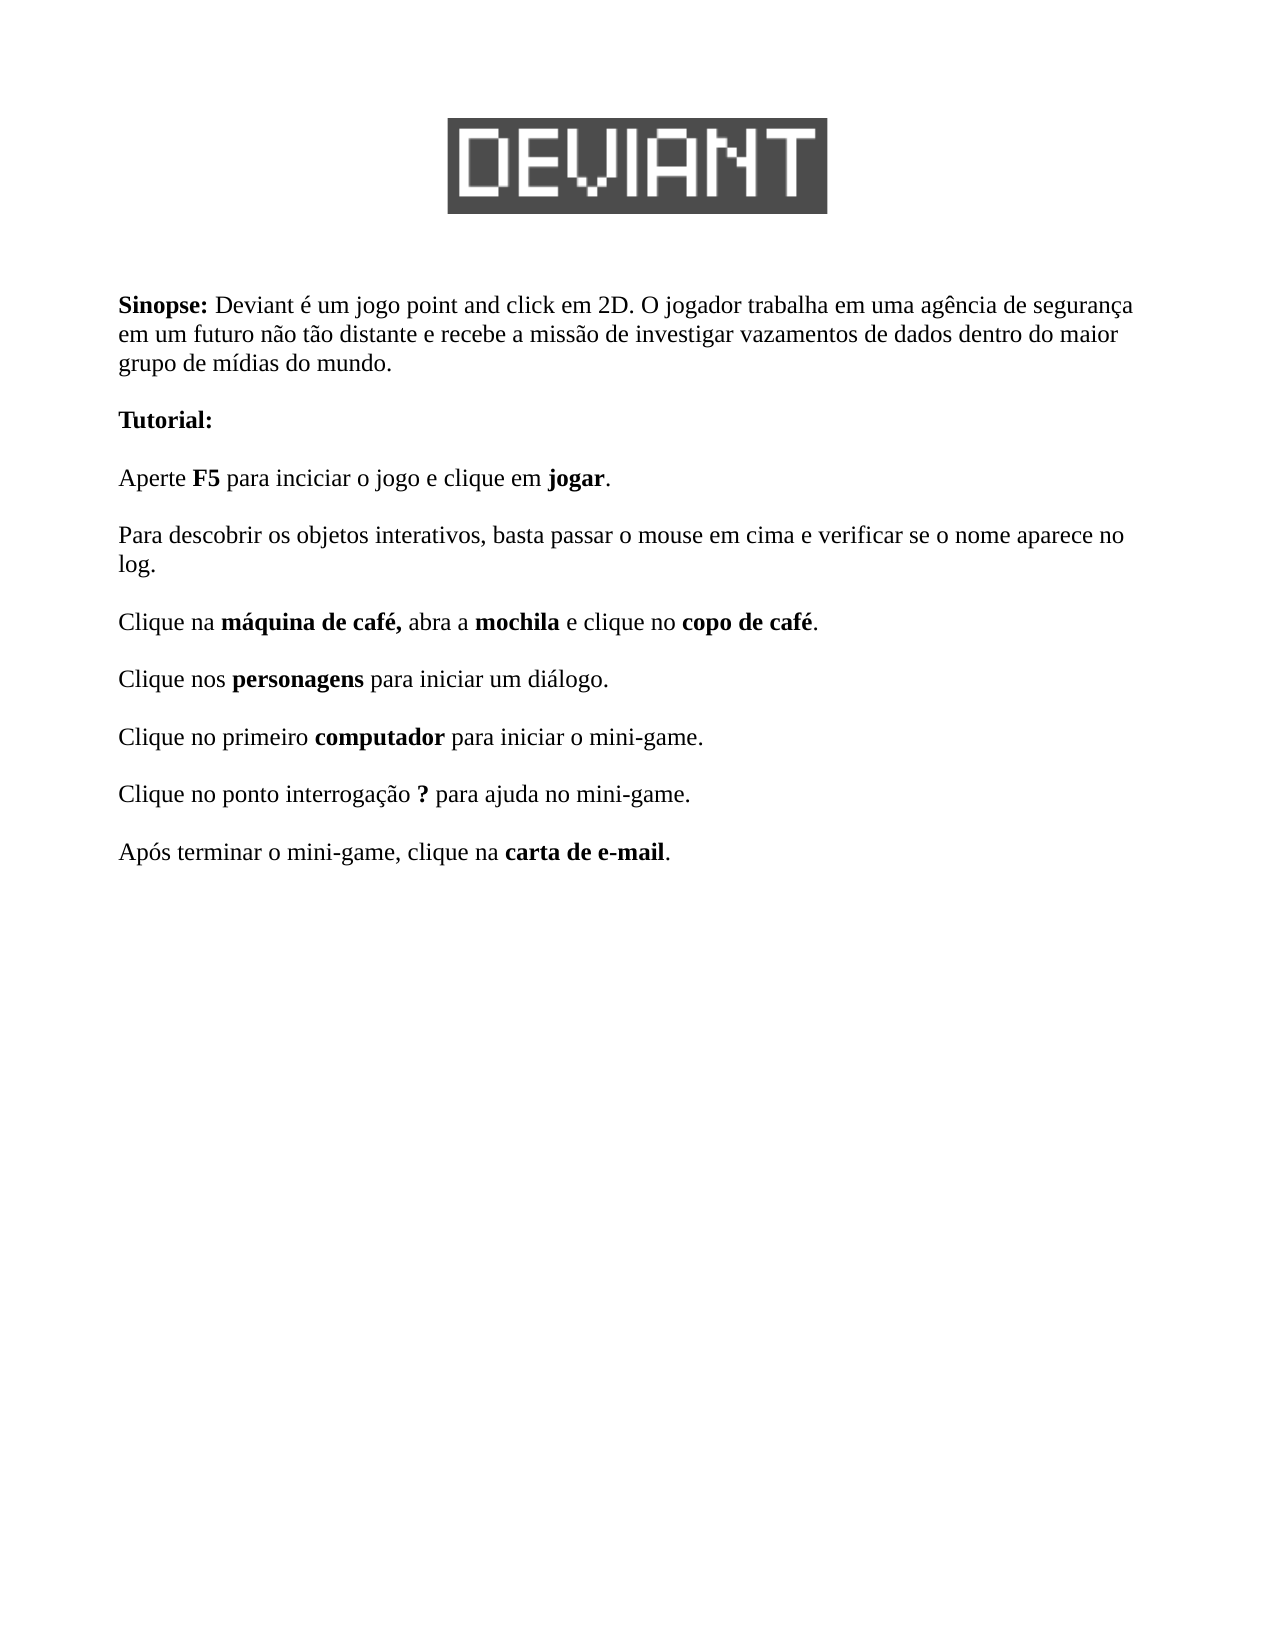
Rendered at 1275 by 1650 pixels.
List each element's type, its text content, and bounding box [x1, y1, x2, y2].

text Aperte F5 para inciciar o jogo e clique em jogar. [118, 463, 1157, 492]
text Para descobrir os objetos interativos, basta passar o mouse em cima e verificar se o nome aparece no log. [118, 521, 1157, 578]
text Sinopse: Deviant é um jogo point and click em 2D. O jogador trabalha em uma agência de segurança em um futuro não tão distante e recebe a missão de investigar vazamentos de dados dentro do maior grupo de mídias do mundo. [118, 291, 1157, 377]
text Clique no ponto interrogação ? para ajuda no mini-game. [118, 779, 1157, 808]
text Clique na máquina de café, abra a mochila e clique no copo de café. [118, 607, 1157, 636]
picture [447, 118, 828, 214]
text Clique no primeiro computador para iniciar o mini-game. [118, 722, 1157, 751]
text Após terminar o mini-game, clique na carta de e-mail. [118, 837, 1157, 866]
text Clique nos personagens para iniciar um diálogo. [118, 664, 1157, 693]
text Tutorial: [118, 406, 1157, 434]
